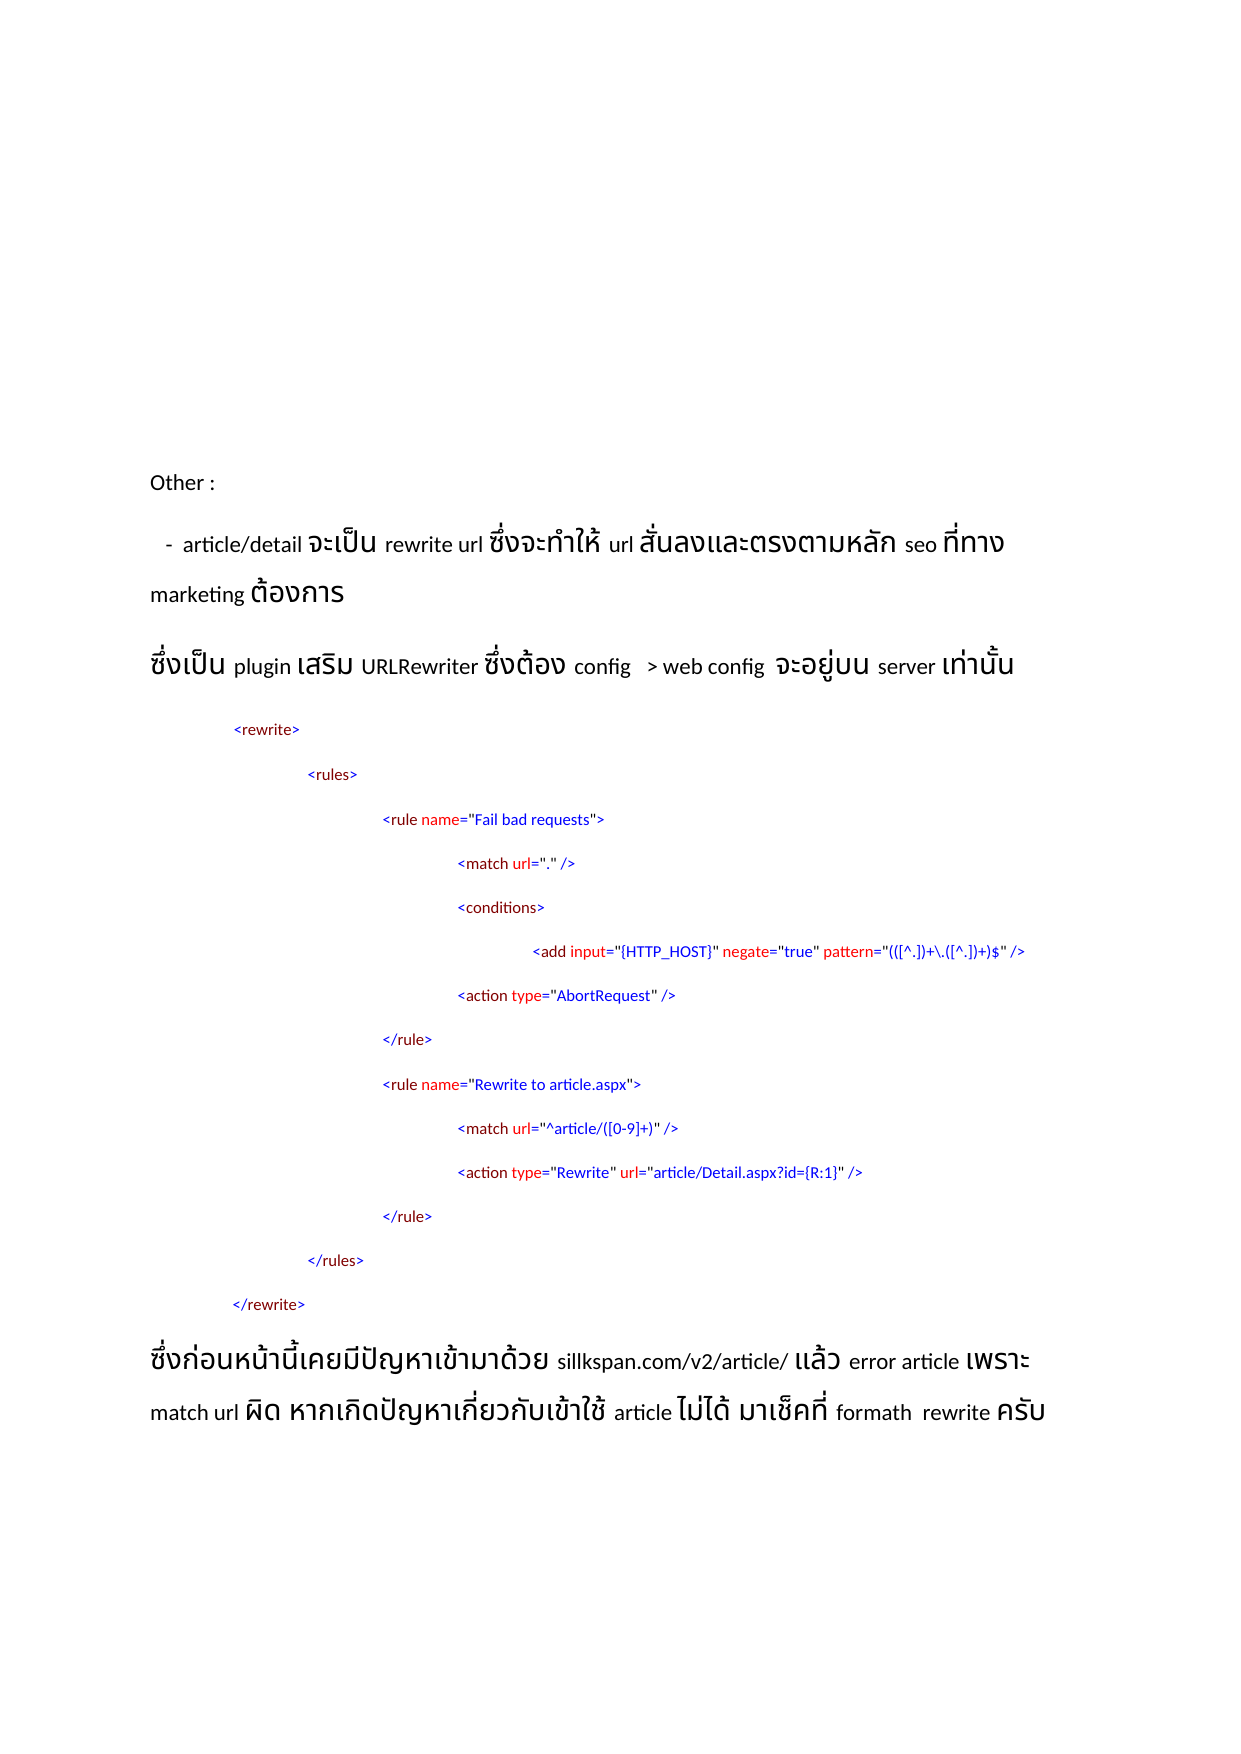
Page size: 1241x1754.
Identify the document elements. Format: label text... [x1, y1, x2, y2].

text </rewrite> [150, 1295, 1090, 1315]
text <add input="{HTTP_HOST}" negate="true" pattern="(([^.])+\.([^.])+)$" /> [150, 941, 1090, 962]
text ซึ่งก่อนหน้านี้เคยมีปัญหาเข้ามาด้วย sillkspan.com/v2/article/ แล้ว error article เพราะ match url ผิด หากเกิดปัญหาเกี่ยวกับเข้าใช้ article ไม่ได้ มาเช็คที่ formath rewriteครับ [150, 1339, 1090, 1433]
text </rule> [150, 1206, 1090, 1227]
text <rule name="Rewrite to article.aspx"> [150, 1074, 1090, 1094]
text <match url="." /> [150, 853, 1090, 873]
text <action type="AbortRequest" /> [150, 986, 1090, 1006]
text <conditions> [150, 897, 1090, 917]
text <match url="^article/([0-9]+)" /> [150, 1118, 1090, 1138]
text Other : [150, 468, 1090, 496]
text <rewrite> [150, 715, 1090, 740]
text </rule> [150, 1030, 1090, 1050]
text </rules> [150, 1251, 1090, 1271]
text <action type="Rewrite" url="article/Detail.aspx?id={R:1}" /> [150, 1162, 1090, 1182]
text ซึ่งเป็น plugin เสริม URLRewriter ซึ่งต้อง config > web config จะอยู่บน server เท่านั้น [150, 643, 1090, 687]
text <rules> [150, 765, 1090, 785]
text <rule name="Fail bad requests"> [150, 809, 1090, 829]
text - article/detail จะเป็น rewrite url ซึ่งจะทำให้ url สั่นลงและตรงตามหลัก seo ที่ทาง marketing ต้องการ [150, 521, 1090, 616]
